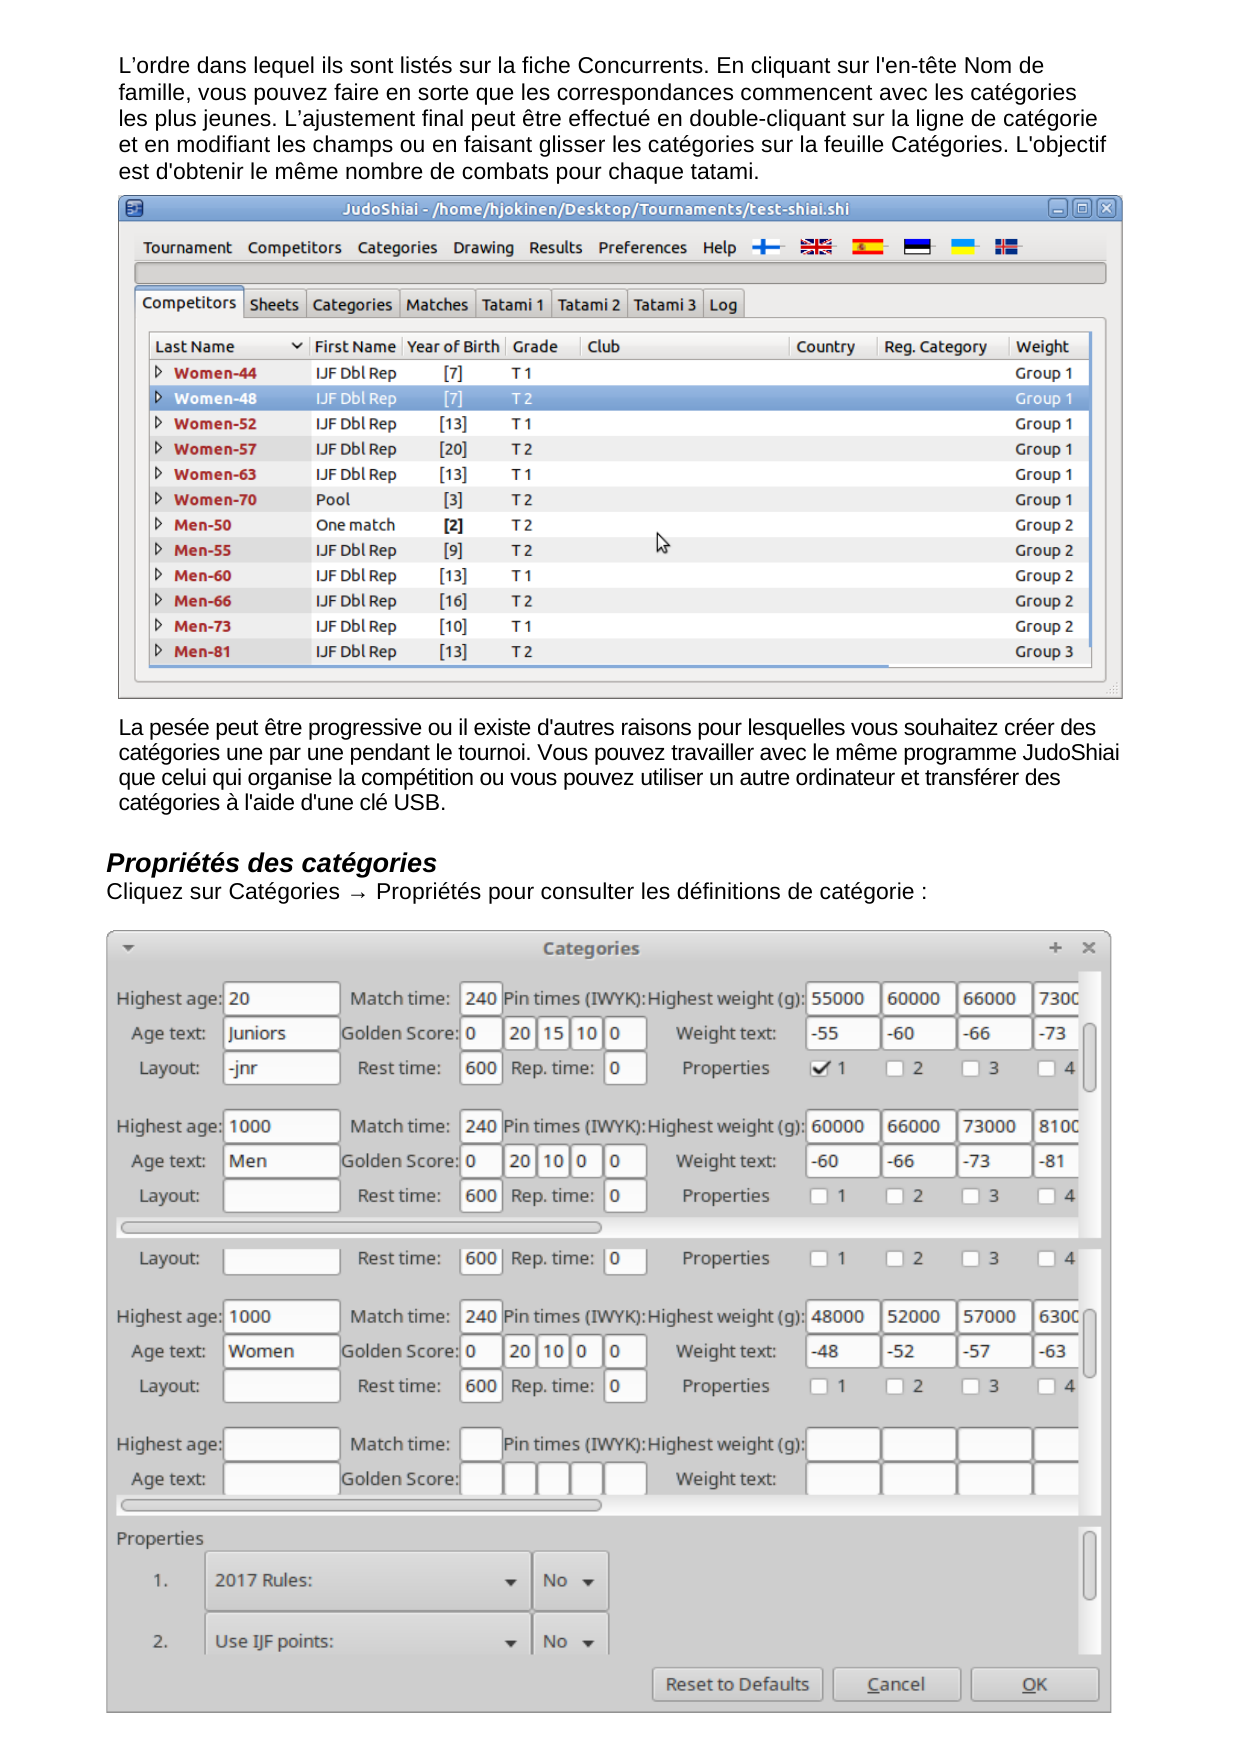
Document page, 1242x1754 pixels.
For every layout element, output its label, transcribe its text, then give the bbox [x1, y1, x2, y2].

text Propriétés des catégories Cliquez sur Catégories → Propriétés pour consulter les définitions de catégorie : [106, 847, 1129, 904]
text L’ordre dans lequel ils sont listés sur la fiche Concurrents. En cliquant sur l'en-tête Nom de famille, vous pouvez faire en sorte que les correspondances commencent avec les catégories les plus jeunes. L’ajustement final peut être effectué en double-cliquant sur la ligne de catégorie et en modifiant les champs ou en faisant glisser les catégories sur la feuille Catégories. L'objectif est d'obtenir le même nombre de combats pour chaque tatami. [118, 52, 1111, 184]
text La pesée peut être progressive ou il existe d'autres raisons pour lesquelles vous souhaitez créer des catégories une par une pendant le tournoi. Vous pouvez travailler avec le même programme JudoShiai que celui qui organise la compétition ou vous pouvez utiliser un autre ordinateur et transférer des catégories à l'aide d'une clé USB. [118, 716, 1129, 816]
picture [118, 195, 1123, 699]
picture [106, 930, 1112, 1713]
